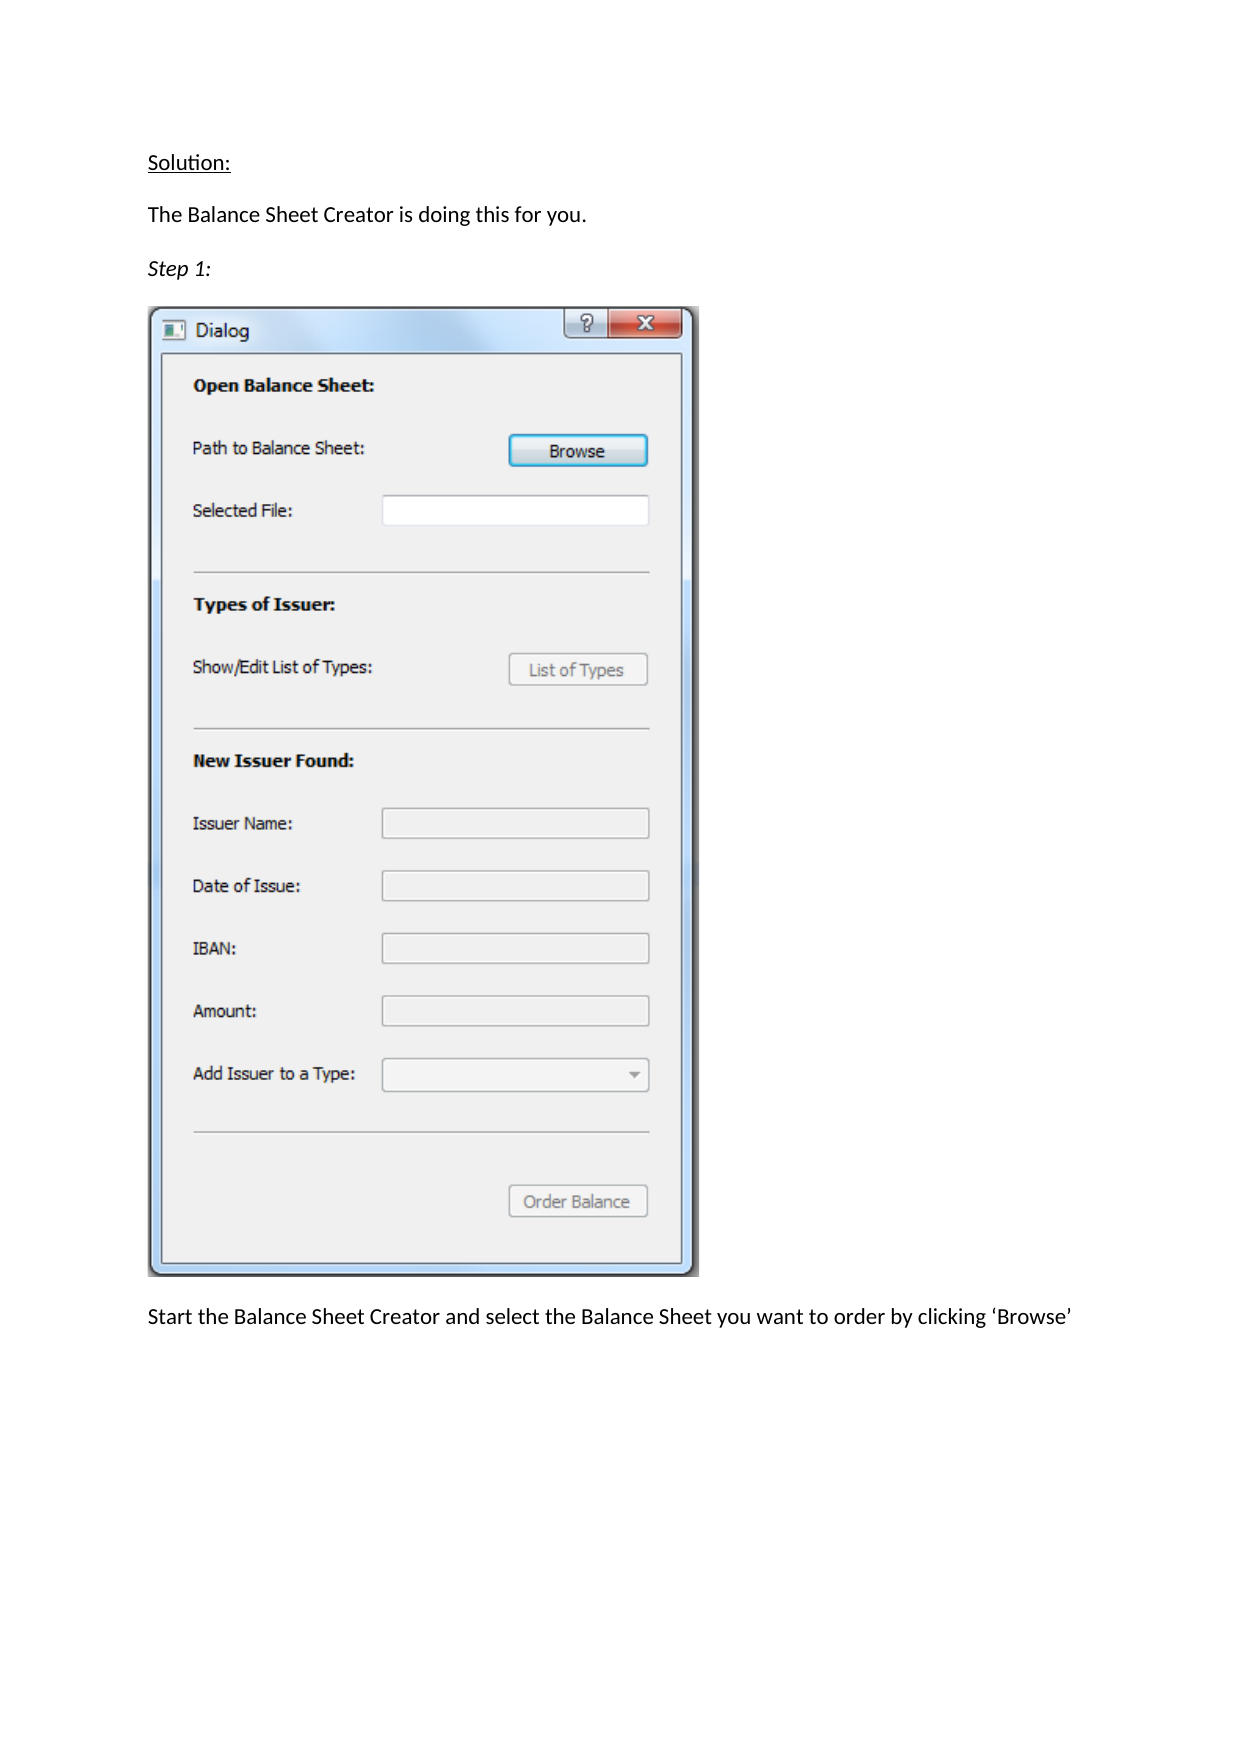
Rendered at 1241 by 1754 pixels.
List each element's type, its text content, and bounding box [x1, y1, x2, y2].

text Step 1: [148, 254, 1093, 282]
picture [147, 306, 700, 1277]
text Start the Balance Sheet Creator and select the Balance Sheet you want to order by clicking ‘Browse’ [148, 1302, 1093, 1330]
text Solution: [148, 148, 1093, 176]
text The Balance Sheet Creator is doing this for you. [148, 201, 1093, 229]
